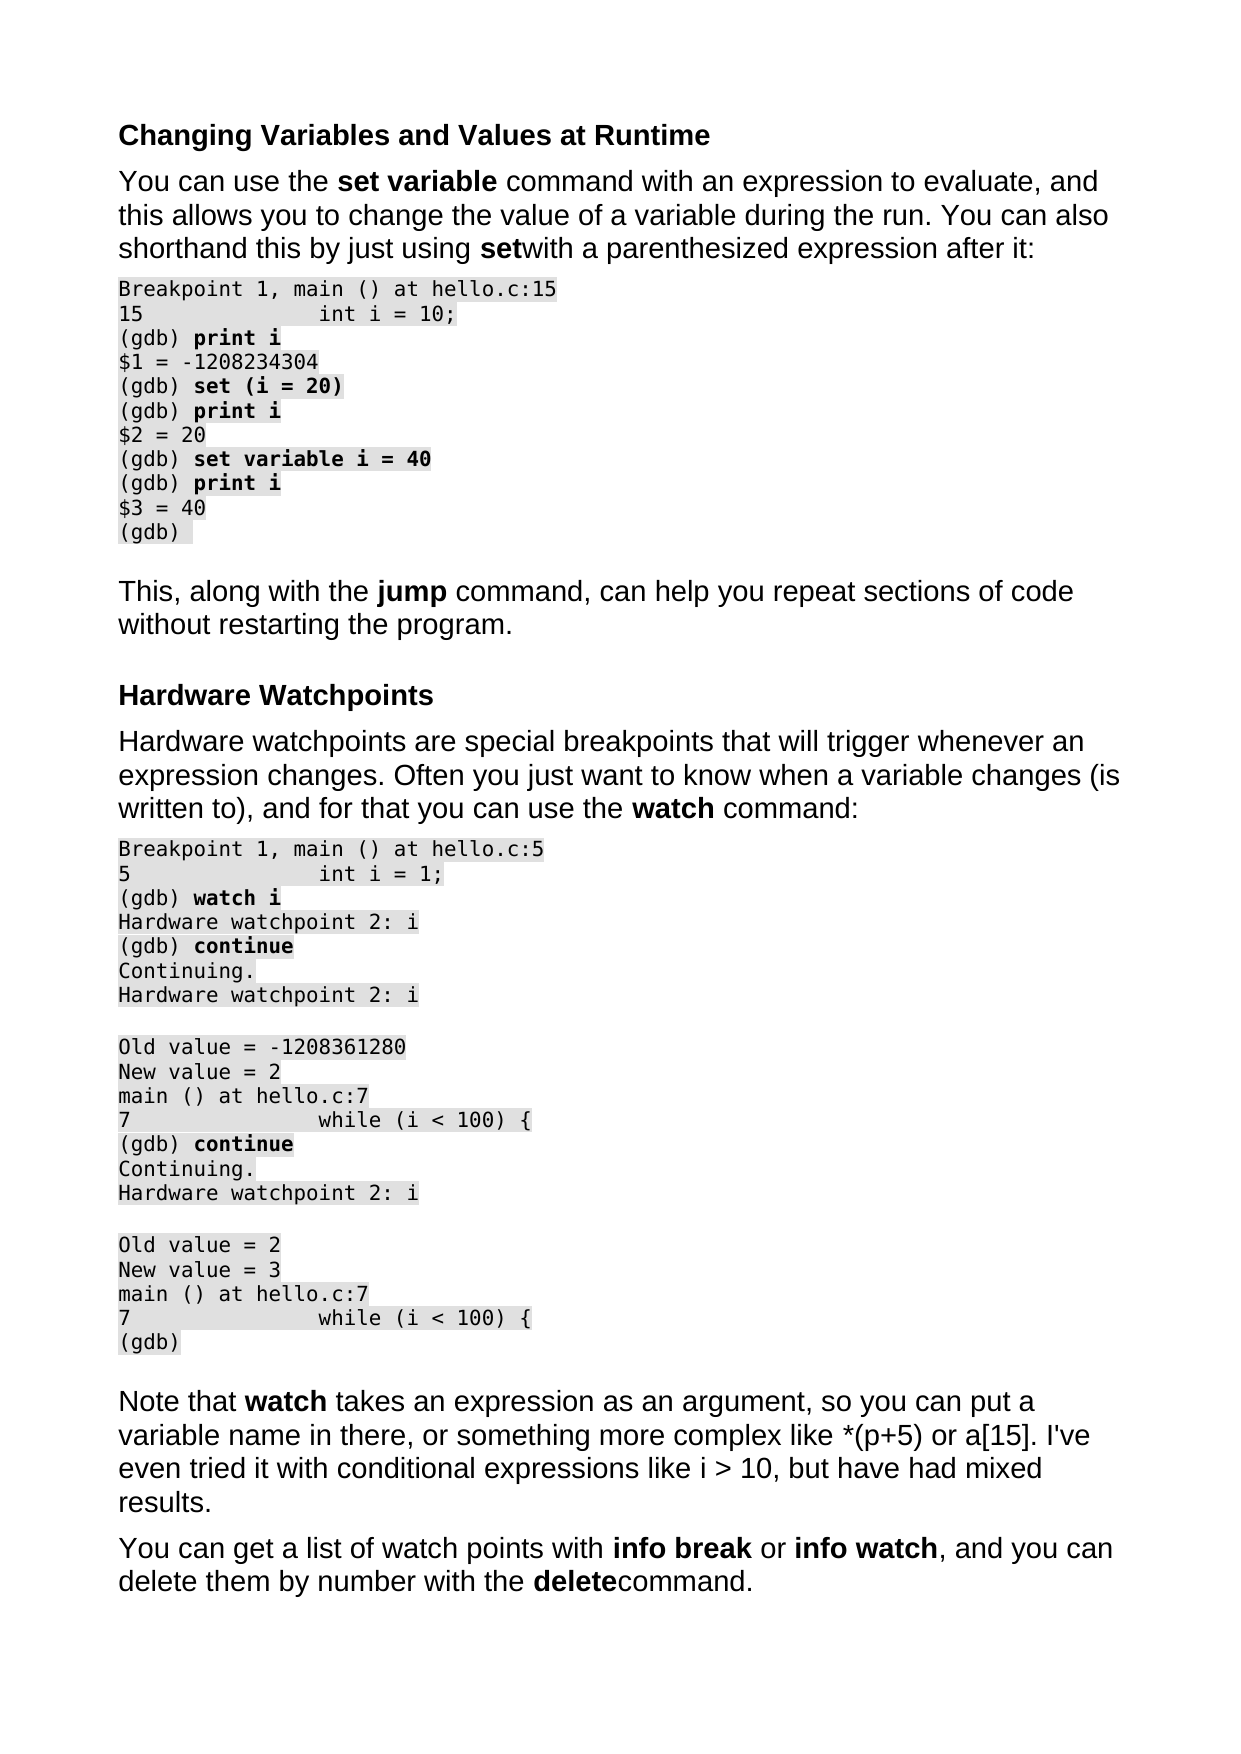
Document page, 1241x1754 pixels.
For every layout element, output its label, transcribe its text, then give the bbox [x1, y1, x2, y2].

text main () at hello.c:7 [118, 1282, 1122, 1306]
text (gdb) print i [118, 399, 1122, 423]
text You can get a list of watch points with info break or info watch, and you can delete them by number with the deletecommand. [118, 1531, 1122, 1598]
text 15 int i = 10; [118, 302, 1122, 326]
text New value = 3 [118, 1258, 1122, 1282]
text Hardware watchpoint 2: i [118, 910, 1122, 934]
text $3 = 40 [118, 496, 1122, 520]
text 5 int i = 1; [118, 862, 1122, 886]
text (gdb) print i [118, 326, 1122, 350]
text 7 while (i < 100) { [118, 1306, 1122, 1330]
text (gdb) continue [118, 1132, 1122, 1157]
text Hardware watchpoint 2: i [118, 983, 1122, 1007]
text Old value = 2 [118, 1233, 1122, 1258]
text 7 while (i < 100) { [118, 1108, 1122, 1132]
text (gdb) continue [118, 934, 1122, 959]
text Old value = -1208361280 [118, 1035, 1122, 1060]
text Changing Variables and Values at Runtime [118, 118, 1122, 152]
text main () at hello.c:7 [118, 1084, 1122, 1108]
text Continuing. [118, 1157, 1122, 1181]
text Note that watch takes an expression as an argument, so you can put a variable name in there, or something more complex like *(p+5) or a[15]. I've even tried it with conditional expressions like i > 10, but have had mixed results. [118, 1384, 1122, 1518]
text (gdb) [118, 520, 1122, 544]
text Hardware watchpoints are special breakpoints that will trigger whenever an expression changes. Often you just want to know when a variable changes (is written to), and for that you can use the watch command: [118, 724, 1122, 825]
text This, along with the jump command, can help you repeat sections of code without restarting the program. [118, 574, 1122, 641]
text Hardware watchpoint 2: i [118, 1181, 1122, 1205]
text Breakpoint 1, main () at hello.c:15 [118, 277, 1122, 302]
text New value = 2 [118, 1060, 1122, 1084]
text $1 = -1208234304 [118, 350, 1122, 374]
text (gdb) [118, 1330, 1122, 1355]
text $2 = 20 [118, 423, 1122, 447]
text (gdb) set variable i = 40 [118, 447, 1122, 471]
text (gdb) set (i = 20) [118, 374, 1122, 399]
text Continuing. [118, 959, 1122, 983]
text (gdb) print i [118, 471, 1122, 496]
text (gdb) watch i [118, 886, 1122, 910]
text Hardware Watchpoints [118, 678, 1122, 712]
text Breakpoint 1, main () at hello.c:5 [118, 837, 1122, 862]
text You can use the set variable command with an expression to evaluate, and this allows you to change the value of a variable during the run. You can also shorthand this by just using setwith a parenthesized expression after it: [118, 164, 1122, 265]
